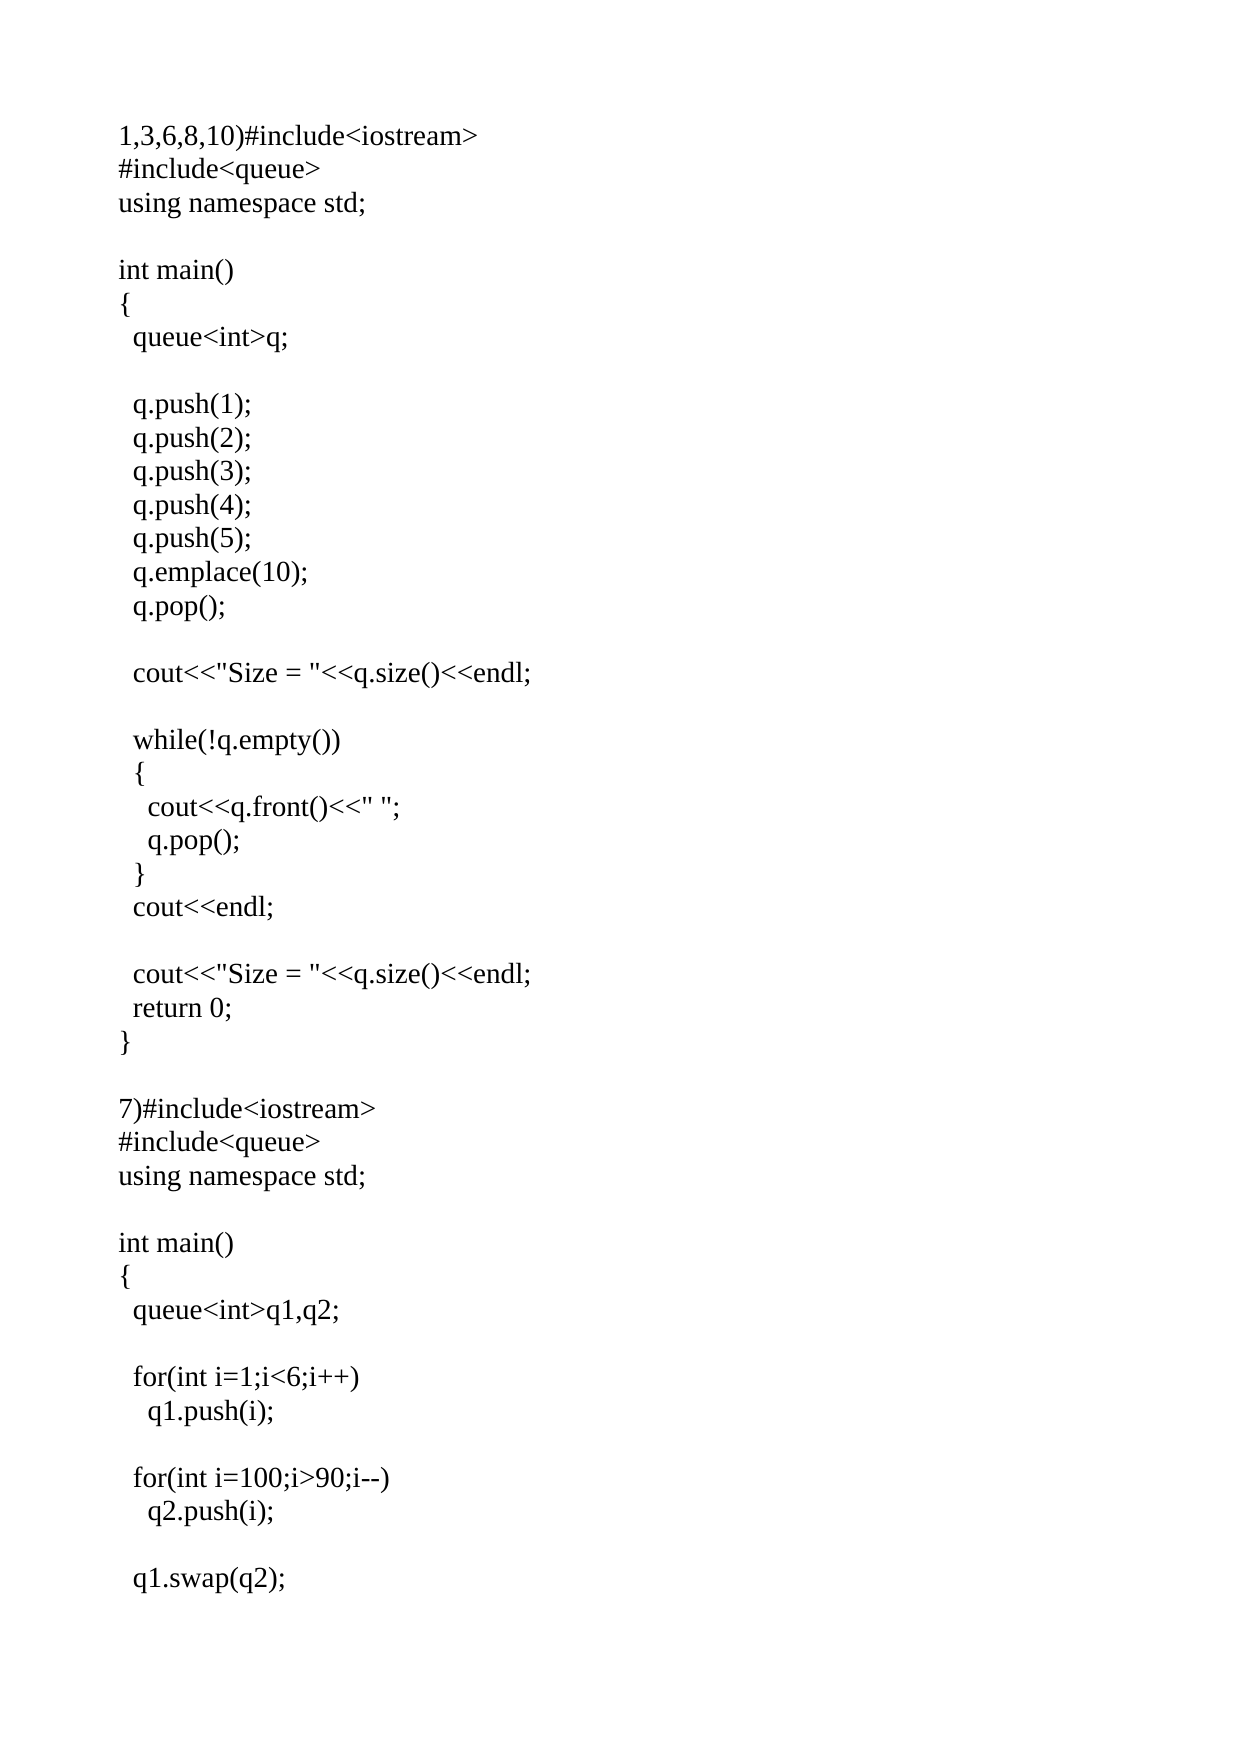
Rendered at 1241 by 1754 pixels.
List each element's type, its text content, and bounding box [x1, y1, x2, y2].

text for(int i=100;i>90;i--) [118, 1460, 1122, 1493]
text cout<<endl; [118, 889, 1122, 923]
text #include<queue> [118, 1124, 1122, 1158]
text q.pop(); [118, 588, 1122, 621]
text while(!q.empty()) [118, 722, 1122, 755]
text } [118, 1024, 1122, 1057]
text queue<int>q; [118, 319, 1122, 353]
text q.emplace(10); [118, 554, 1122, 588]
text } [118, 856, 1122, 889]
text { [118, 286, 1122, 319]
text { [118, 755, 1122, 789]
text cout<<q.front()<<" "; [118, 789, 1122, 822]
text q.pop(); [118, 822, 1122, 856]
text for(int i=1;i<6;i++) [118, 1359, 1122, 1393]
text cout<<"Size = "<<q.size()<<endl; [118, 957, 1122, 990]
text { [118, 1258, 1122, 1292]
text q.push(5); [118, 521, 1122, 554]
text int main() [118, 252, 1122, 286]
text q.push(4); [118, 487, 1122, 521]
text return 0; [118, 990, 1122, 1024]
text q1.push(i); [118, 1393, 1122, 1426]
text int main() [118, 1225, 1122, 1258]
text q.push(3); [118, 453, 1122, 487]
text using namespace std; [118, 185, 1122, 219]
text queue<int>q1,q2; [118, 1292, 1122, 1326]
text 7)#include<iostream> [118, 1091, 1122, 1124]
text 1,3,6,8,10)#include<iostream> [118, 118, 1122, 152]
text q2.push(i); [118, 1493, 1122, 1527]
text q.push(2); [118, 420, 1122, 453]
text cout<<"Size = "<<q.size()<<endl; [118, 655, 1122, 688]
text q1.swap(q2); [118, 1560, 1122, 1594]
text q.push(1); [118, 386, 1122, 420]
text #include<queue> [118, 152, 1122, 185]
text using namespace std; [118, 1158, 1122, 1191]
